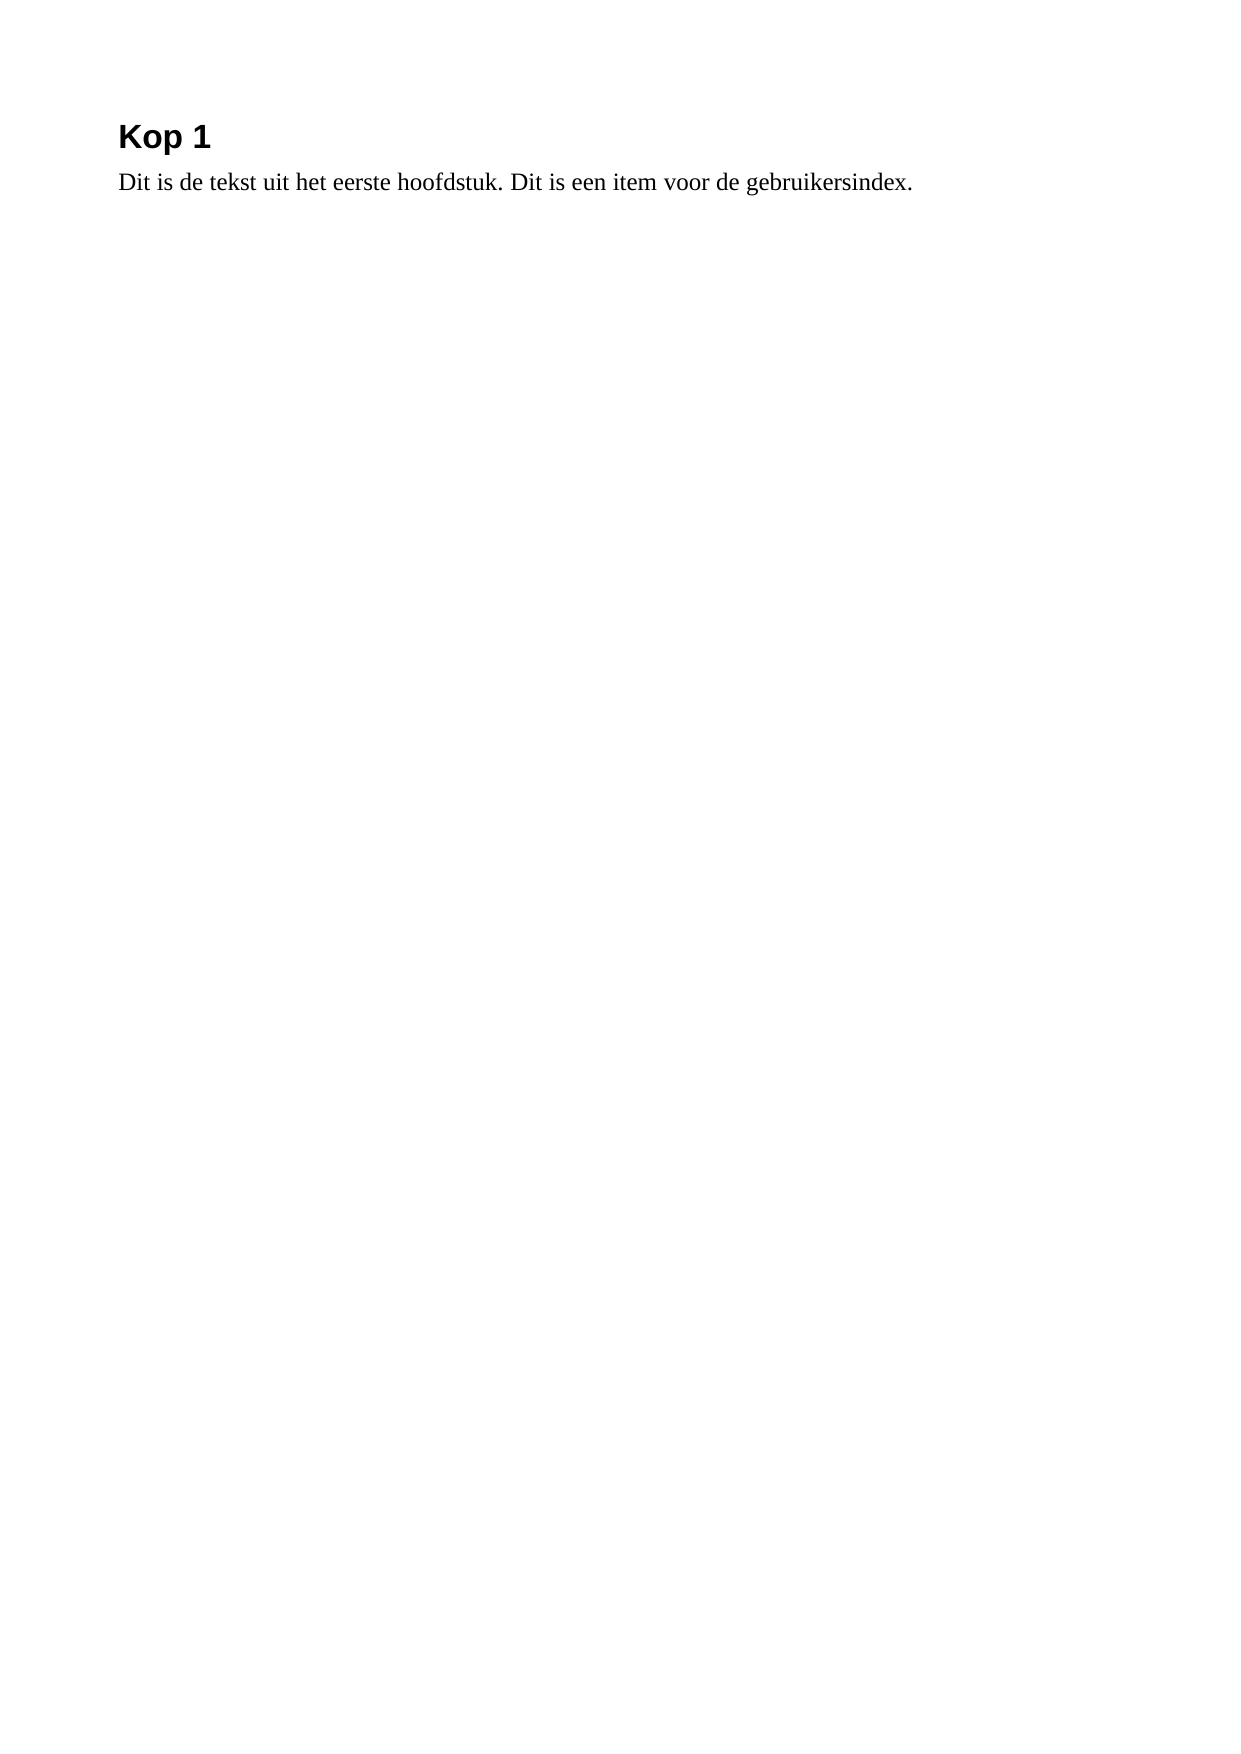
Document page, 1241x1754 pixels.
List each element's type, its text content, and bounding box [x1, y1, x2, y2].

text Dit is de tekst uit het eerste hoofdstuk. Dit is een item voor de gebruikersindex. [118, 168, 1122, 224]
subtitle Kop 1 [118, 118, 1122, 156]
